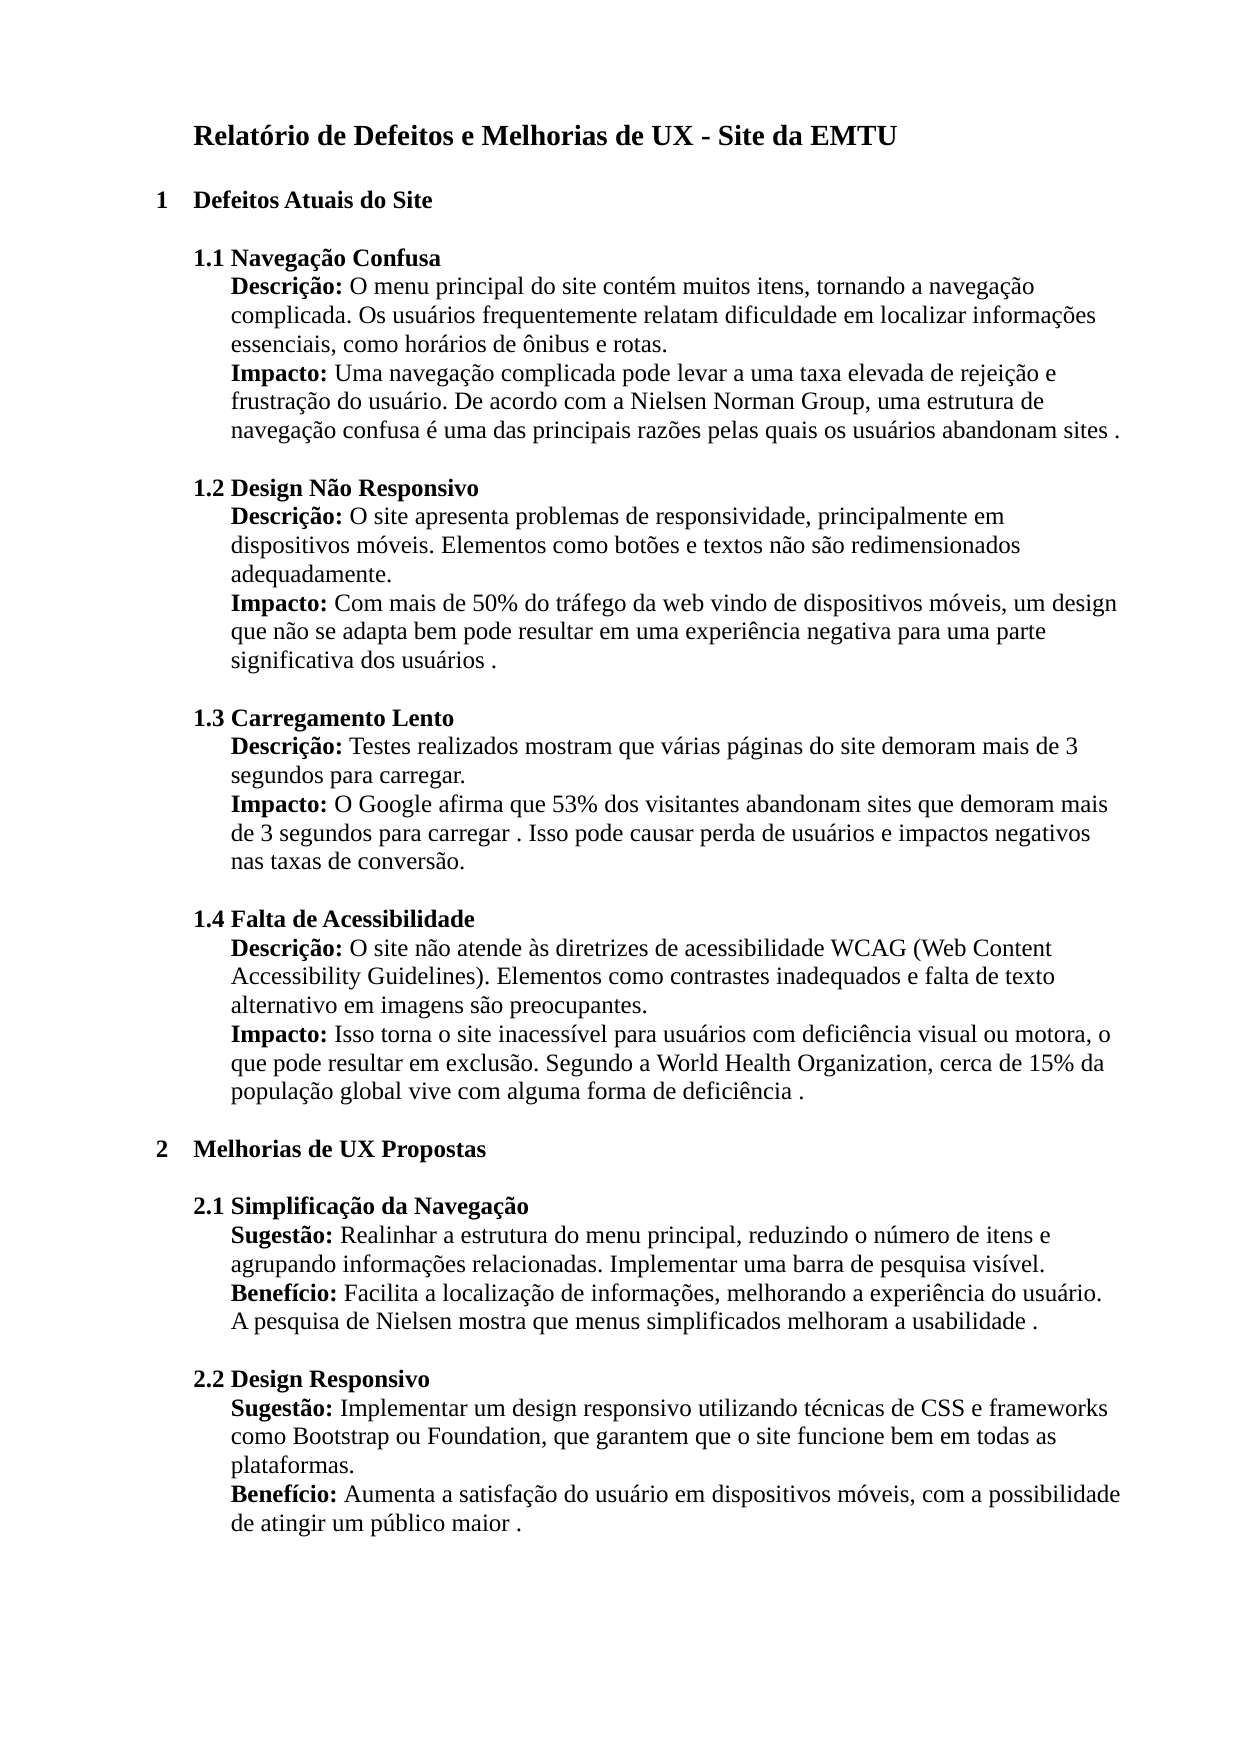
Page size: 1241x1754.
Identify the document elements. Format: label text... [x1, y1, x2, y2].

list Design Não Responsivo [193, 473, 1122, 501]
list Melhorias de UX Propostas [156, 1134, 1122, 1163]
list Sugestão: Realinhar a estrutura do menu principal, reduzindo o número de itens e agrupando informações relacionadas. Implementar uma barra de pesquisa visível. [193, 1220, 1122, 1278]
list Falta de Acessibilidade [193, 904, 1122, 933]
list Impacto: O Google afirma que 53% dos visitantes abandonam sites que demoram mais de 3 segundos para carregar . Isso pode causar perda de usuários e impactos negativos nas taxas de conversão. [193, 789, 1122, 875]
list Sugestão: Implementar um design responsivo utilizando técnicas de CSS e frameworks como Bootstrap ou Foundation, que garantem que o site funcione bem em todas as plataformas. [193, 1393, 1122, 1479]
list Benefício: Aumenta a satisfação do usuário em dispositivos móveis, com a possibilidade de atingir um público maior . [193, 1479, 1122, 1536]
list Benefício: Facilita a localização de informações, melhorando a experiência do usuário. A pesquisa de Nielsen mostra que menus simplificados melhoram a usabilidade . [193, 1278, 1122, 1335]
list Impacto: Com mais de 50% do tráfego da web vindo de dispositivos móveis, um design que não se adapta bem pode resultar em uma experiência negativa para uma parte significativa dos usuários . [193, 588, 1122, 674]
list Defeitos Atuais do Site [156, 185, 1122, 214]
list Impacto: Uma navegação complicada pode levar a uma taxa elevada de rejeição e frustração do usuário. De acordo com a Nielsen Norman Group, uma estrutura de navegação confusa é uma das principais razões pelas quais os usuários abandonam sites . [193, 358, 1122, 444]
list Design Responsivo [193, 1364, 1122, 1393]
list Descrição: O site apresenta problemas de responsividade, principalmente em dispositivos móveis. Elementos como botões e textos não são redimensionados adequadamente. [193, 501, 1122, 588]
list Descrição: O menu principal do site contém muitos itens, tornando a navegação complicada. Os usuários frequentemente relatam dificuldade em localizar informações essenciais, como horários de ônibus e rotas. [193, 271, 1122, 358]
list Carregamento Lento [193, 703, 1122, 731]
list Simplificação da Navegação [193, 1191, 1122, 1220]
list Relatório de Defeitos e Melhorias de UX - Site da EMTU [156, 118, 1122, 152]
list Navegação Confusa [193, 243, 1122, 271]
list Descrição: O site não atende às diretrizes de acessibilidade WCAG (Web Content Accessibility Guidelines). Elementos como contrastes inadequados e falta de texto alternativo em imagens são preocupantes. [193, 933, 1122, 1019]
list Impacto: Isso torna o site inacessível para usuários com deficiência visual ou motora, o que pode resultar em exclusão. Segundo a World Health Organization, cerca de 15% da população global vive com alguma forma de deficiência . [193, 1019, 1122, 1105]
list Descrição: Testes realizados mostram que várias páginas do site demoram mais de 3 segundos para carregar. [193, 731, 1122, 789]
